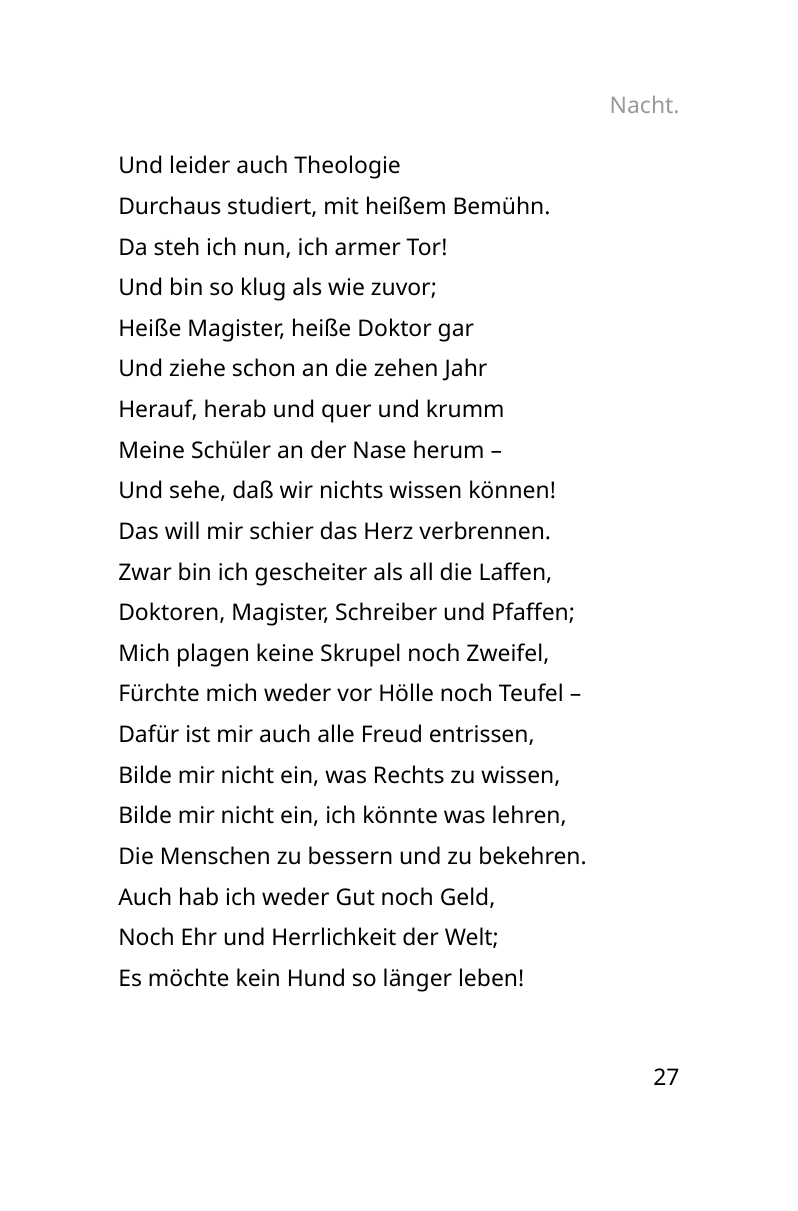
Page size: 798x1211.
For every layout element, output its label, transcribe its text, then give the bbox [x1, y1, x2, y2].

text Und leider auch Theologie Durchaus studiert, mit heißem Bemühn. Da steh ich nun, ich armer Tor! Und bin so klug als wie zuvor; Heiße Magister, heiße Doktor gar Und ziehe schon an die zehen Jahr Herauf, herab und quer und krumm Meine Schüler an der Nase herum – Und sehe, daß wir nichts wissen können! Das will mir schier das Herz verbrennen. Zwar bin ich gescheiter als all die Laffen, Doktoren, Magister, Schreiber und Pfaffen; Mich plagen keine Skrupel noch Zweifel, Fürchte mich weder vor Hölle noch Teufel – Dafür ist mir auch alle Freud entrissen, Bilde mir nicht ein, was Rechts zu wissen, Bilde mir nicht ein, ich könnte was lehren, Die Menschen zu bessern und zu bekehren. Auch hab ich weder Gut noch Geld, Noch Ehr und Herrlichkeit der Welt; Es möchte kein Hund so länger leben! [118, 149, 679, 993]
